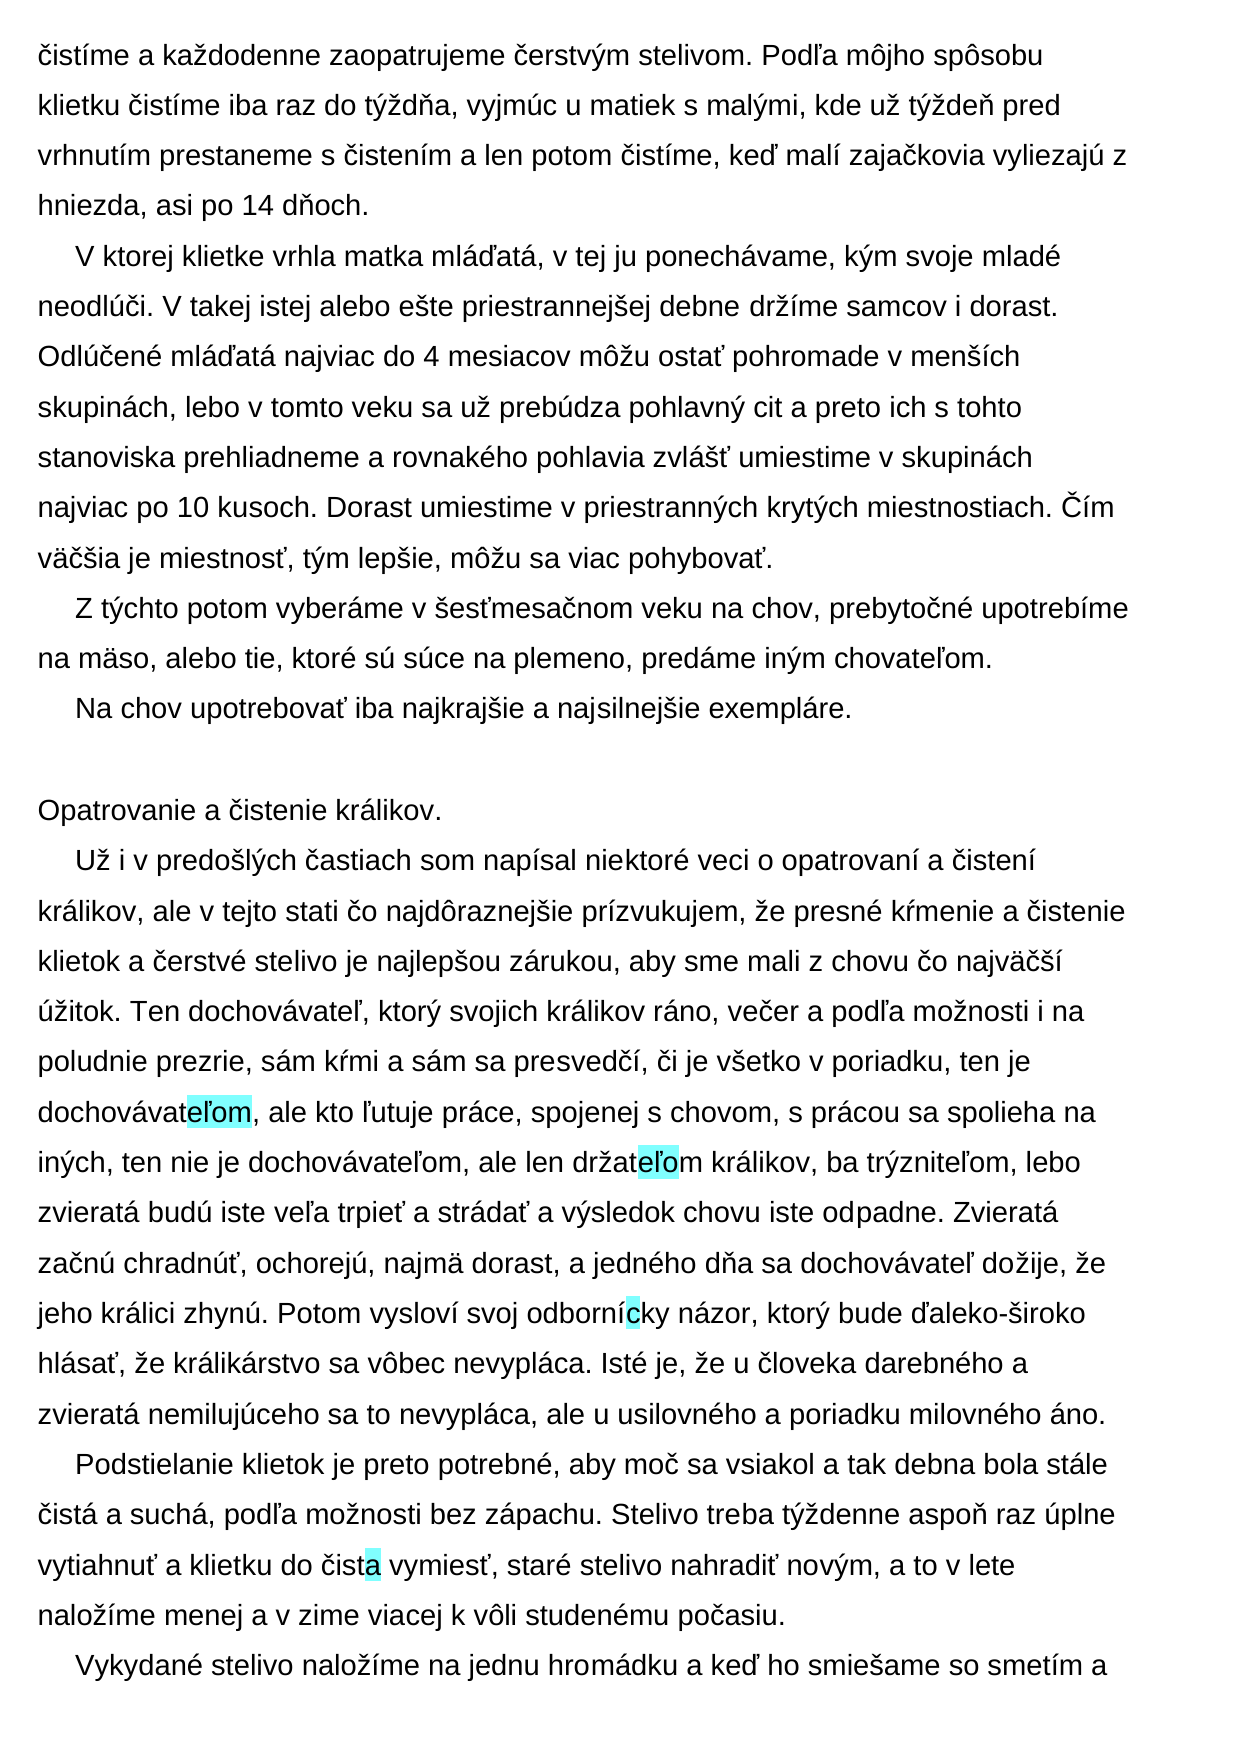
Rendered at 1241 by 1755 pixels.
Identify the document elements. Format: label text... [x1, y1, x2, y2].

text Z týchto potom vyberáme v šesťmesačnom veku na chov, prebytočné upotrebíme na mäso, alebo tie, ktoré sú súce na plemeno, predáme iným chovateľom. [37, 591, 1130, 675]
text Vykydané stelivo naložíme na jednu hro­mádku a keď ho smiešame so smetím a [37, 1648, 1130, 1682]
text Už i v predošlých častiach som napísal nie­ktoré veci o opatrovaní a čistení králikov, ale v tejto stati čo najdôraznejšie prízvukujem, že presné kŕmenie a čistenie klietok a čerstvé ste­livo je najlepšou zárukou, aby sme mali z chovu čo najväčší úžitok. Ten dochovávateľ, ktorý svojich králikov ráno, večer a podľa možnosti i na poludnie prezrie, sám kŕmi a sám sa pre­svedčí, či je všetko v poriadku, ten je dochovávateľom, ale kto ľutuje práce, spojenej s chovom, s prácou sa spolieha na iných, ten nie je dochovávateľom, ale len držateľom krá­likov, ba trýzniteľom, lebo zvieratá budú iste veľa trpieť a strádať a výsledok chovu iste od­padne. Zvieratá začnú chradnúť, ochorejú, naj­mä dorast, a jedného dňa sa dochovávateľ do­žije, že jeho králici zhynú. Potom vysloví svoj odbornícky názor, ktorý bude ďaleko-široko hlásať, že králikárstvo sa vôbec nevypláca. Isté je, že u človeka darebného a zvieratá nemilujúce­ho sa to nevypláca, ale u usilovného a poriadku milovného áno. [37, 843, 1130, 1430]
text Podstielanie klietok je preto potrebné, aby moč sa vsiakol a tak debna bola stále čistá a suchá, podľa možnosti bez zápachu. Stelivo tre­ba týždenne aspoň raz úplne vytiahnuť a kliet­ku do čista vymiesť, staré stelivo nahradiť no­vým, a to v lete naložíme menej a v zime via­cej k vôli studenému počasiu. [37, 1447, 1130, 1631]
text čistíme a každodenne zaopatrujeme čerstvým stelivom. Podľa môjho spôsobu klietku čistíme iba raz do týždňa, vyjmúc u matiek s malými, kde už týždeň pred vrhnutím prestaneme s čistením a len potom čistíme, keď malí zajačkovia vyliezajú z hniezda, asi po 14 dňoch. [37, 37, 1130, 222]
text Opatrovanie a čistenie králikov. [37, 793, 1130, 826]
text V ktorej klietke vrhla matka mláďatá, v tej ju ponechávame, kým svoje mladé neodlúči. V takej istej alebo ešte priestrannejšej debne držíme samcov i dorast. Odlúčené mláďatá naj­viac do 4 mesiacov môžu ostať pohromade v menších skupinách, lebo v tomto veku sa už prebúdza pohlavný cit a preto ich s tohto stanoviska prehliadneme a rovnakého pohlavia zvlášť umiestime v skupinách najviac po 10 ku­soch. Dorast umiestime v priestranných krytých miestnostiach. Čím väčšia je miestnosť, tým lepšie, môžu sa viac pohybovať. [37, 239, 1130, 574]
text Na chov upotrebovať iba najkrajšie a naj­silnejšie exempláre. [37, 692, 1130, 725]
